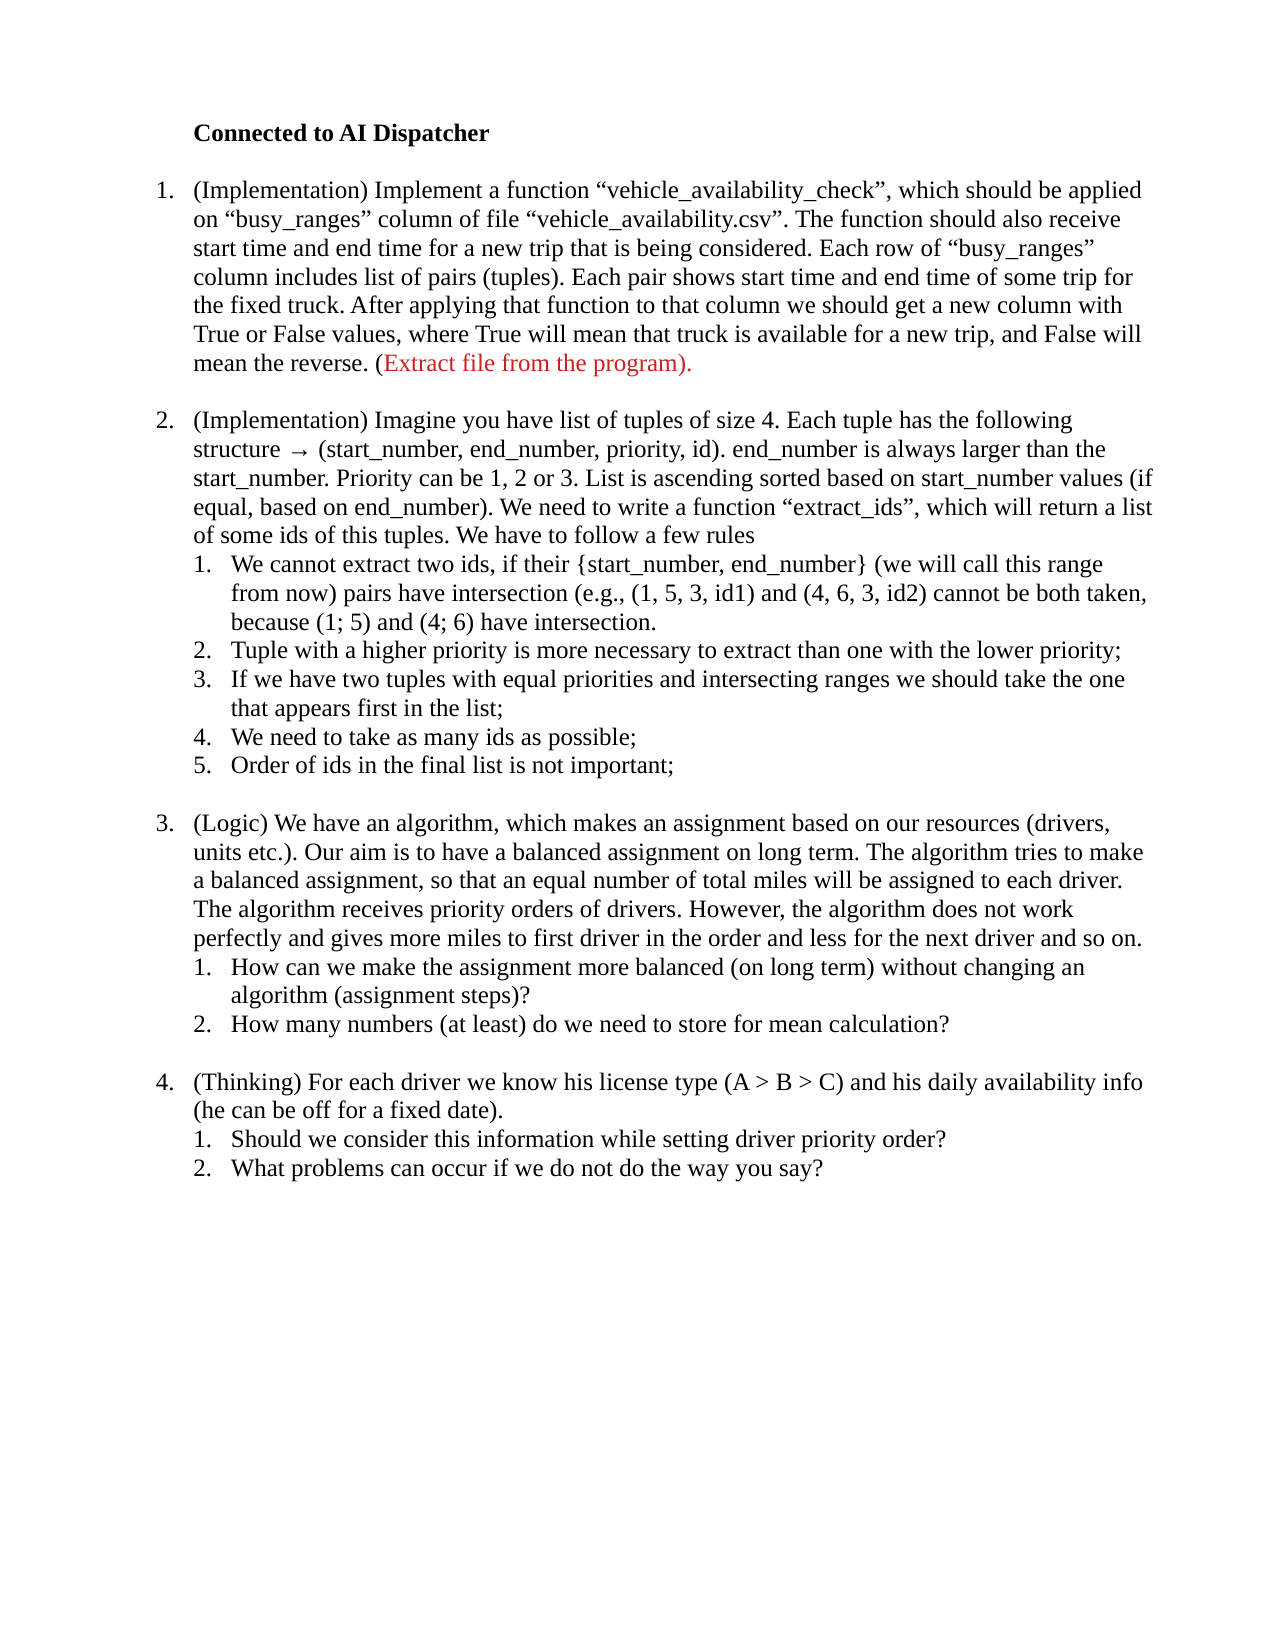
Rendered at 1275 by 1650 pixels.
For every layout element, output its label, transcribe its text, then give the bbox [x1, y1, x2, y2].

list (Implementation) Implement a function “vehicle_availability_check”, which should be applied on “busy_ranges” column of file “vehicle_availability.csv”. The function should also receive start time and end time for a new trip that is being considered. Each row of “busy_ranges” column includes list of pairs (tuples). Each pair shows start time and end time of some trip for the fixed truck. After applying that function to that column we should get a new column with True or False values, where True will mean that truck is available for a new trip, and False will mean the reverse. (Extract file from the program). [156, 176, 1157, 377]
list How many numbers (at least) do we need to store for mean calculation? [193, 1009, 1157, 1038]
list How can we make the assignment more balanced (on long term) without changing an algorithm (assignment steps)? [193, 952, 1157, 1009]
list (Logic) We have an algorithm, which makes an assignment based on our resources (drivers, units etc.). Our aim is to have a balanced assignment on long term. The algorithm tries to make a balanced assignment, so that an equal number of total miles will be assigned to each driver. The algorithm receives priority orders of drivers. However, the algorithm does not work perfectly and gives more miles to first driver in the order and less for the next driver and so on. [156, 808, 1157, 952]
list (Thinking) For each driver we know his license type (A > B > C) and his daily availability info (he can be off for a fixed date). [156, 1067, 1157, 1124]
list Tuple with a higher priority is more necessary to extract than one with the lower priority; [193, 636, 1157, 664]
list Should we consider this information while setting driver priority order? [193, 1124, 1157, 1153]
list We need to take as many ids as possible; [193, 722, 1157, 751]
list What problems can occur if we do not do the way you say? [193, 1153, 1157, 1182]
list We cannot extract two ids, if their {start_number, end_number} (we will call this range from now) pairs have intersection (e.g., (1, 5, 3, id1) and (4, 6, 3, id2) cannot be both taken, because (1; 5) and (4; 6) have intersection. [193, 549, 1157, 636]
list Connected to AI Dispatcher [156, 118, 1157, 147]
list If we have two tuples with equal priorities and intersecting ranges we should take the one that appears first in the list; [193, 664, 1157, 722]
list Order of ids in the final list is not important; [193, 751, 1157, 779]
list (Implementation) Imagine you have list of tuples of size 4. Each tuple has the following structure → (start_number, end_number, priority, id). end_number is always larger than the start_number. Priority can be 1, 2 or 3. List is ascending sorted based on start_number values (if equal, based on end_number). We need to write a function “extract_ids”, which will return a list of some ids of this tuples. We have to follow a few rules [156, 406, 1157, 549]
